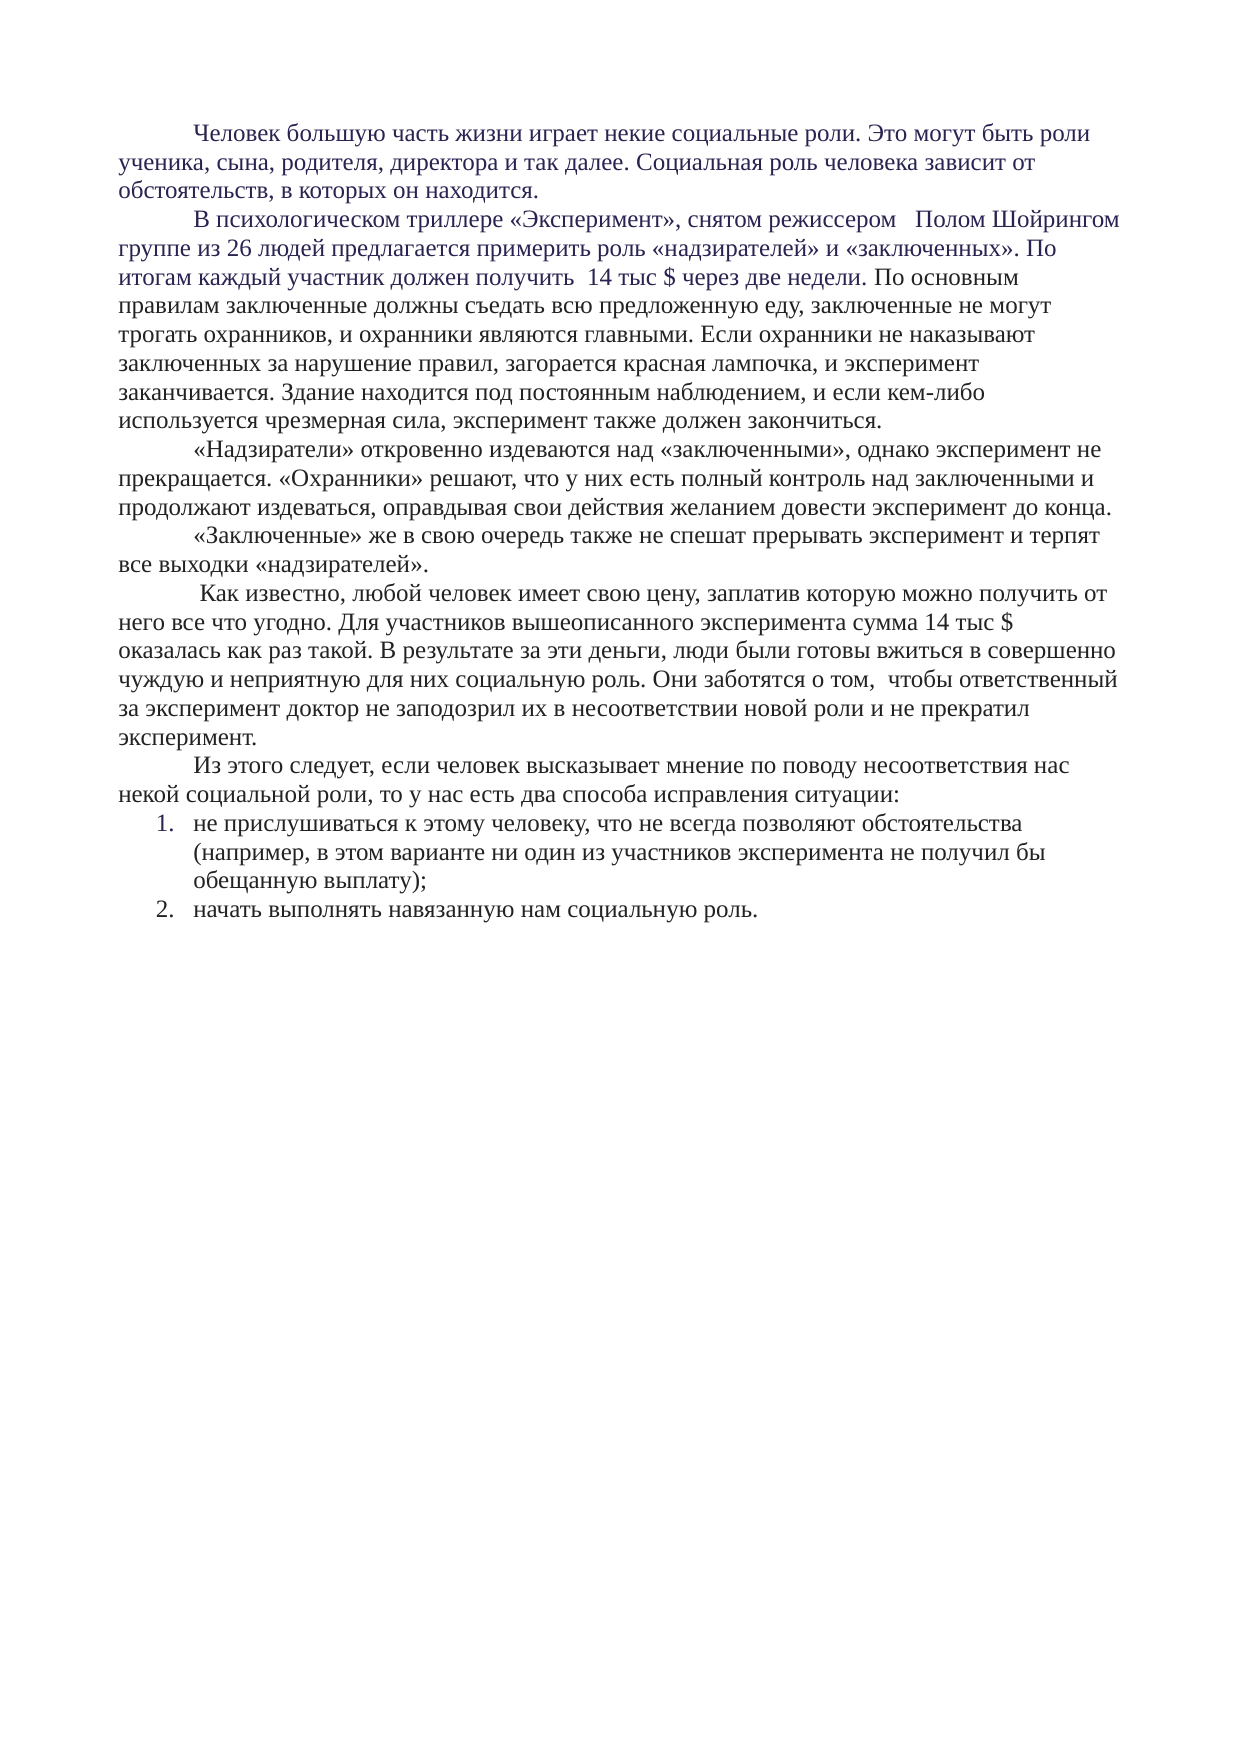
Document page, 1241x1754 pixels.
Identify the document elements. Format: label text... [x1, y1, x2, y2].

list не прислушиваться к этому человеку, что не всегда позволяют обстоятельства (например, в этом варианте ни один из участников эксперимента не получил бы обещанную выплату); [156, 808, 1122, 894]
list начать выполнять навязанную нам социальную роль. [156, 894, 1122, 923]
text Из этого следует, если человек высказывает мнение по поводу несоответствия нас некой социальной роли, то у нас есть два способа исправления ситуации: [118, 751, 1122, 808]
text Человек большую часть жизни играет некие социальные роли. Это могут быть роли ученика, сына, родителя, директора и так далее. Социальная роль человека зависит от обстоятельств, в которых он находится. [118, 118, 1122, 204]
text «Надзиратели» откровенно издеваются над «заключенными», однако эксперимент не прекращается. «Охранники» решают, что у них есть полный контроль над заключенными и продолжают издеваться, оправдывая свои действия желанием довести эксперимент до конца. [118, 434, 1122, 521]
text Как известно, любой человек имеет свою цену, заплатив которую можно получить от него все что угодно. Для участников вышеописанного эксперимента сумма 14 тыс $ оказалась как раз такой. В результате за эти деньги, люди были готовы вжиться в совершенно чуждую и неприятную для них социальную роль. Они заботятся о том, чтобы ответственный за эксперимент доктор не заподозрил их в несоответствии новой роли и не прекратил эксперимент. [118, 578, 1122, 751]
text В психологическом триллере «Эксперимент», снятом режиссером Полом Шойрингом группе из 26 людей предлагается примерить роль «надзирателей» и «заключенных». По итогам каждый участник должен получить 14 тыс $ через две недели. По основным правилам заключенные должны съедать всю предложенную еду, заключенные не могут трогать охранников, и охранники являются главными. Если охранники не наказывают заключенных за нарушение правил, загорается красная лампочка, и эксперимент заканчивается. Здание находится под постоянным наблюдением, и если кем-либо используется чрезмерная сила, эксперимент также должен закончиться. [118, 204, 1122, 434]
text «Заключенные» же в свою очередь также не спешат прерывать эксперимент и терпят все выходки «надзирателей». [118, 521, 1122, 578]
